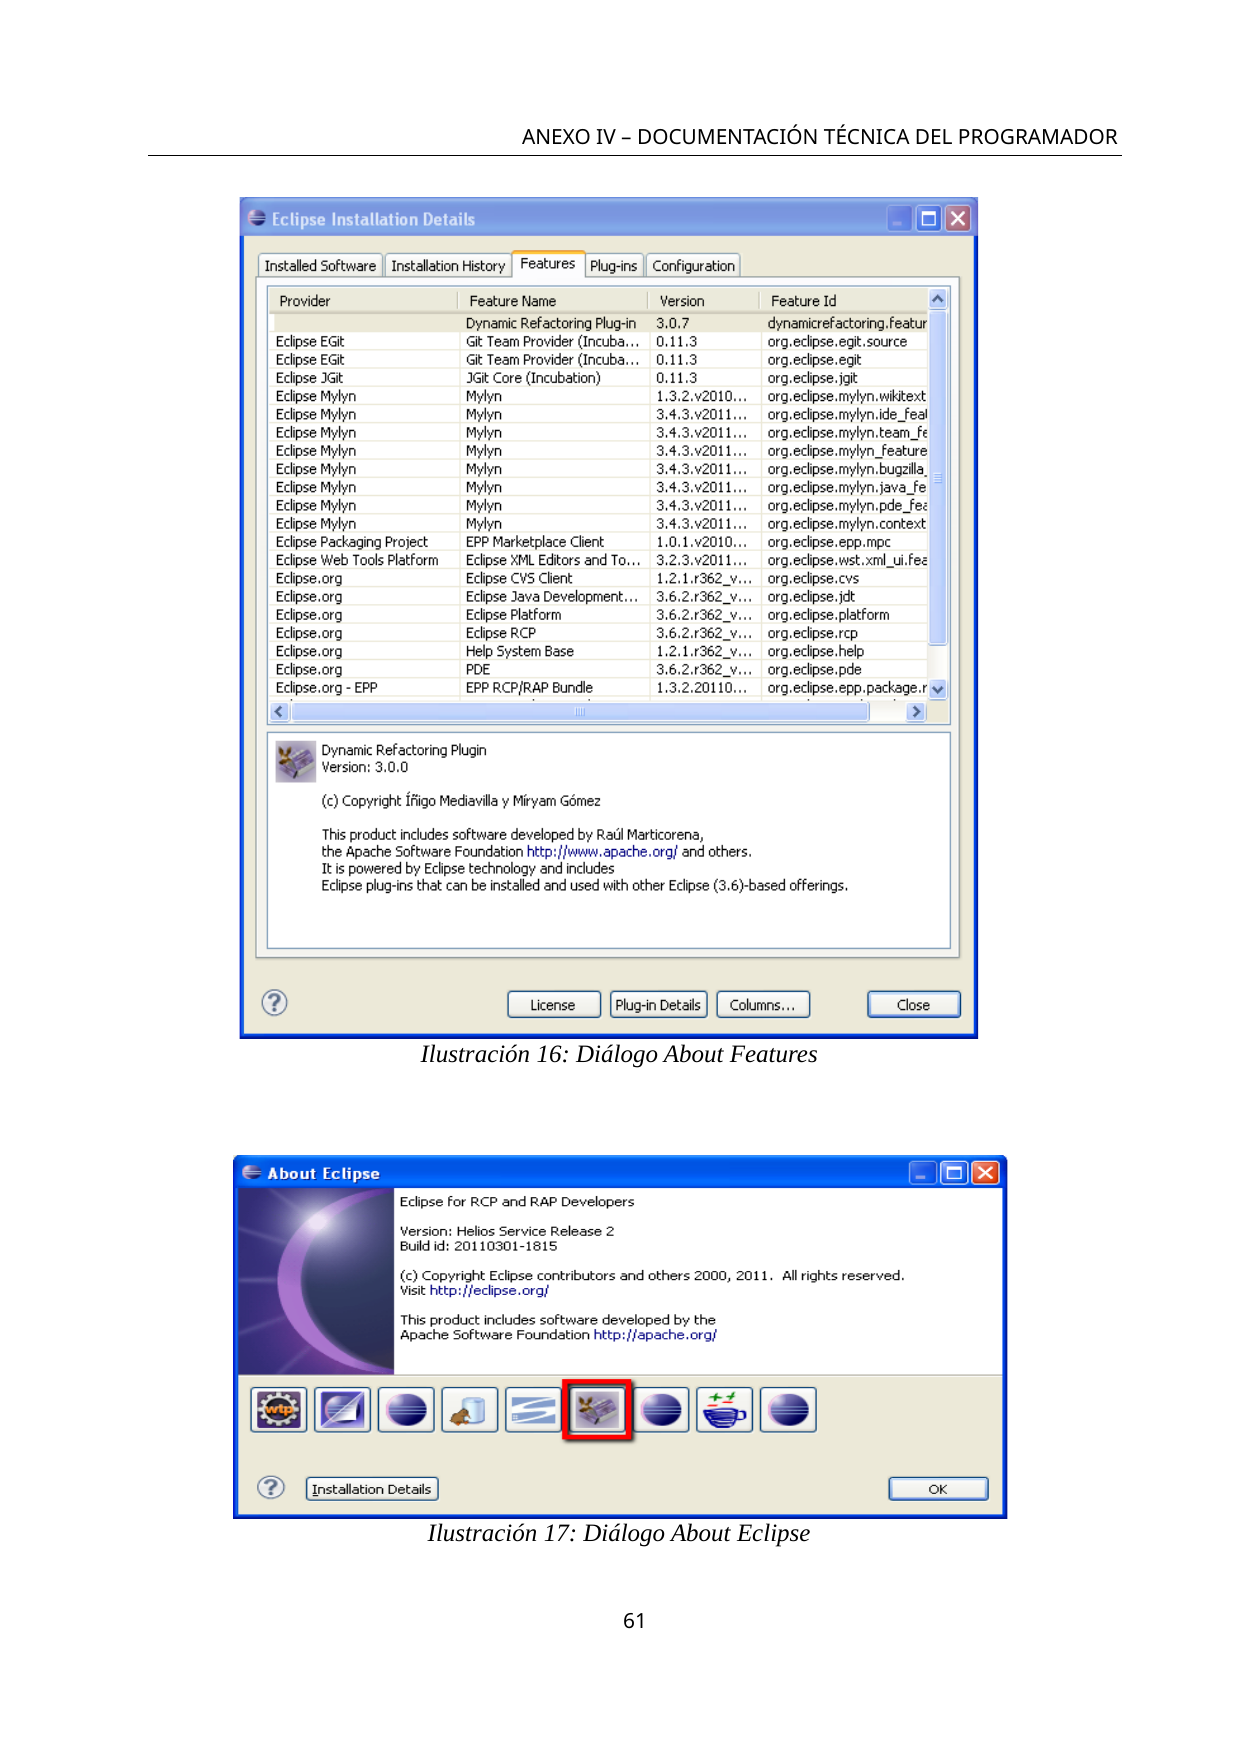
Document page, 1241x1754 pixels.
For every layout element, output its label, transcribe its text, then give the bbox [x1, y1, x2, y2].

picture [239, 197, 979, 1039]
text Ilustración 17: Diálogo About Eclipse [233, 1519, 1007, 1547]
picture [233, 1155, 1008, 1519]
list Ilustración 16: Diálogo About Features [239, 197, 1001, 1068]
